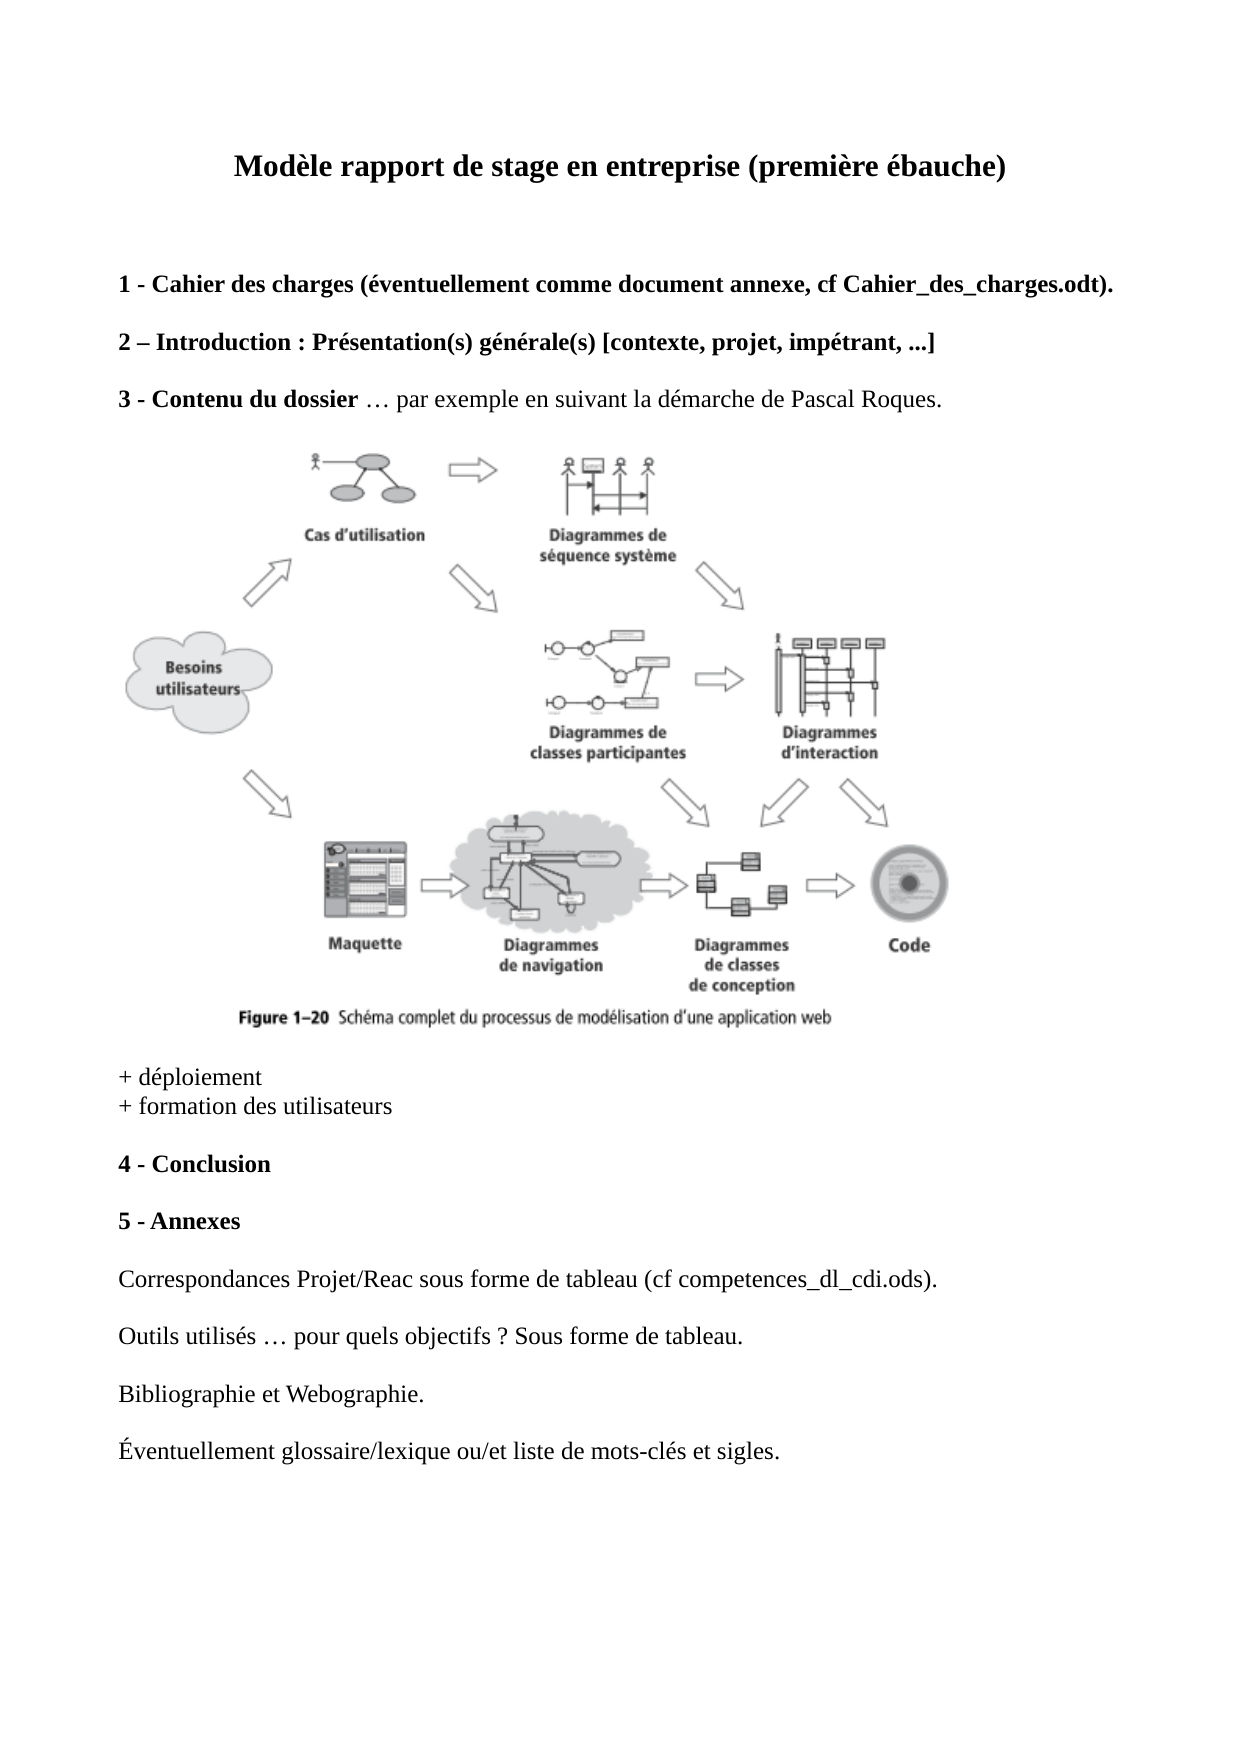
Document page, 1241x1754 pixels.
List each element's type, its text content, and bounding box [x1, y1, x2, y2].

text + déploiement [118, 1062, 1122, 1091]
text + formation des utilisateurs [118, 1091, 1122, 1120]
text Outils utilisés … pour quels objectifs ? Sous forme de tableau. [118, 1321, 1122, 1350]
text Bibliographie et Webographie. [118, 1379, 1122, 1407]
text Éventuellement glossaire/lexique ou/et liste de mots-clés et sigles. [118, 1436, 1122, 1465]
picture [118, 441, 969, 1034]
text 5 - Annexes [118, 1206, 1122, 1235]
text 3 - Contenu du dossier … par exemple en suivant la démarche de Pascal Roques. [118, 384, 1122, 413]
text 1 - Cahier des charges (éventuellement comme document annexe, cf Cahier_des_charges.odt). [118, 269, 1122, 298]
text 2 – Introduction : Présentation(s) générale(s) [contexte, projet, impétrant, ...] [118, 327, 1122, 355]
text Correspondances Projet/Reac sous forme de tableau (cf competences_dl_cdi.ods). [118, 1264, 1122, 1292]
text Modèle rapport de stage en entreprise (première ébauche) [118, 147, 1122, 183]
text 4 - Conclusion [118, 1149, 1122, 1177]
